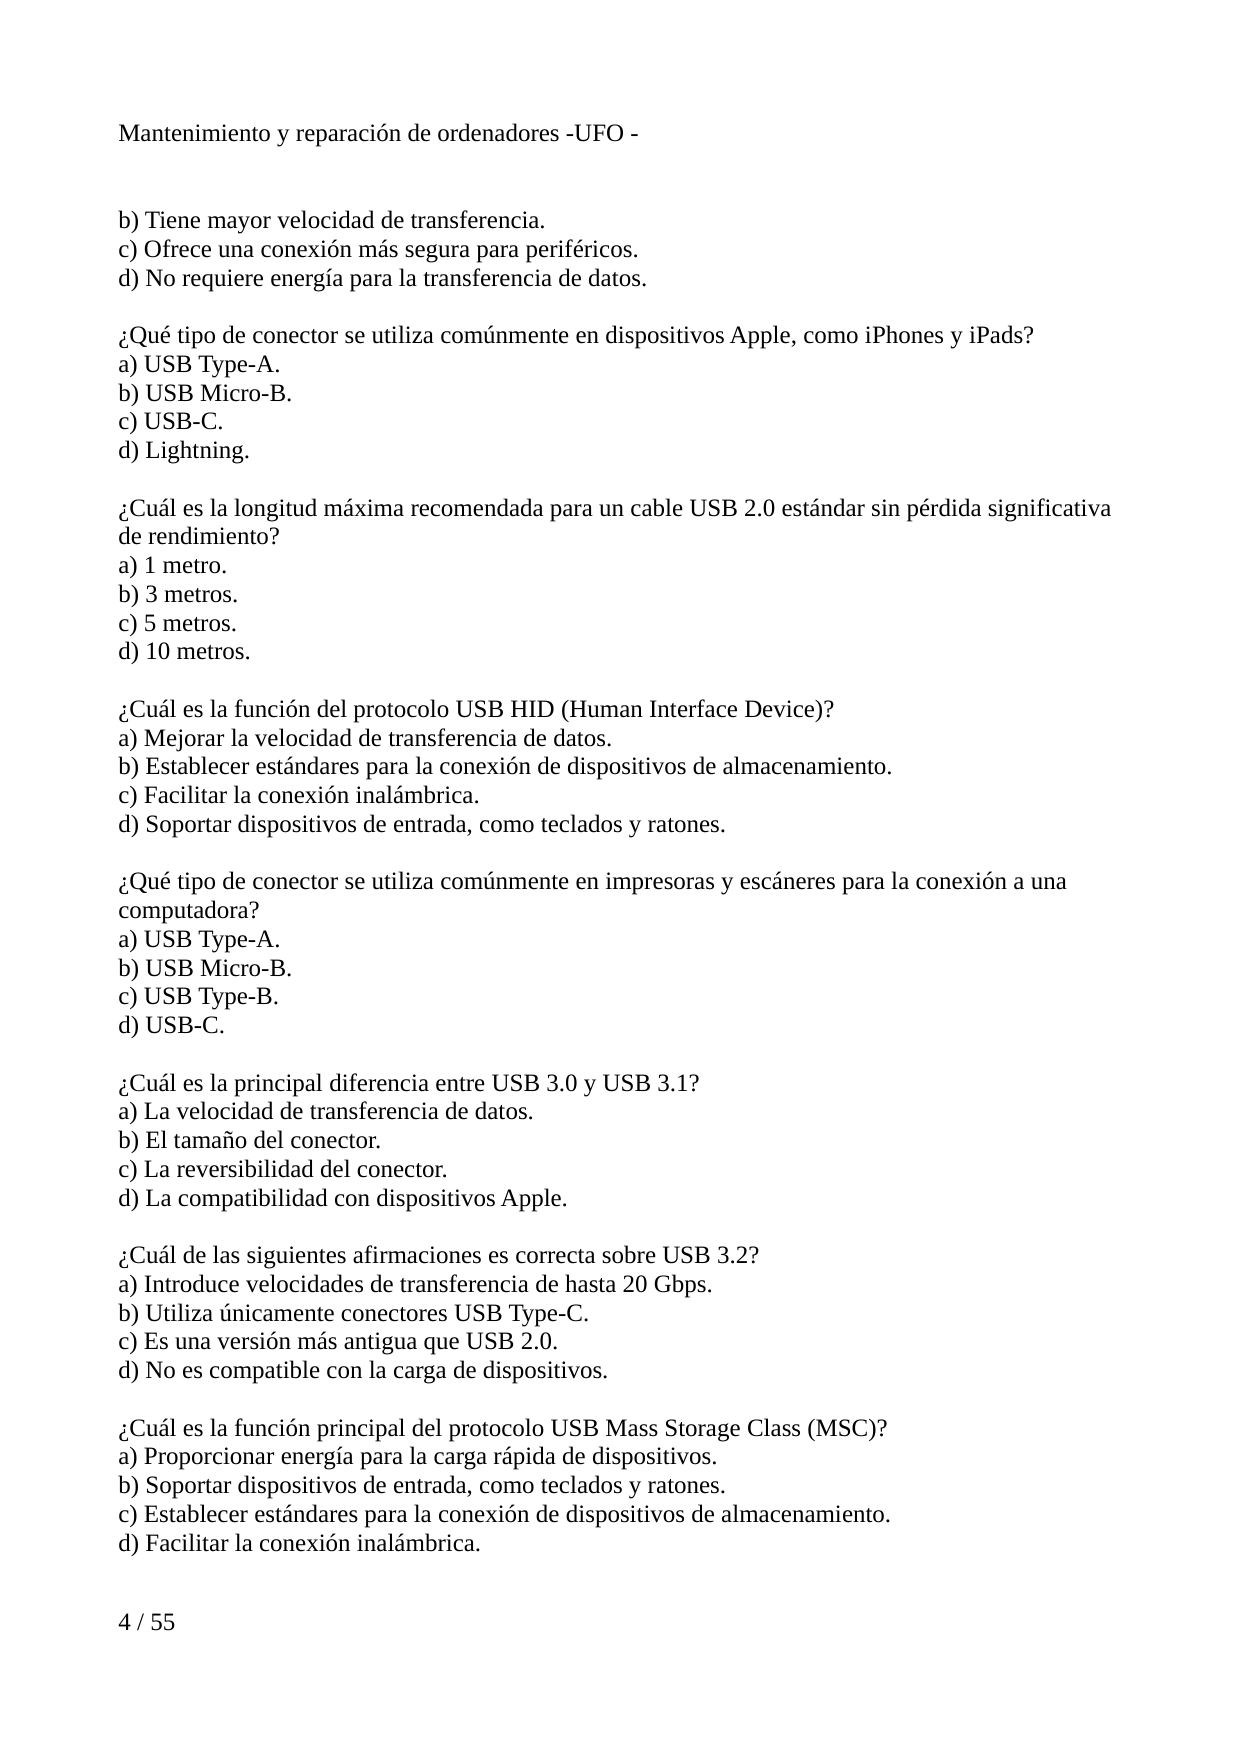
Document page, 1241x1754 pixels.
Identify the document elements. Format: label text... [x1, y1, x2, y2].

text a) USB Type-A. [118, 924, 1122, 953]
text d) La compatibilidad con dispositivos Apple. [118, 1183, 1122, 1211]
text d) Facilitar la conexión inalámbrica. [118, 1528, 1122, 1556]
text b) 3 metros. [118, 579, 1122, 608]
text b) Establecer estándares para la conexión de dispositivos de almacenamiento. [118, 751, 1122, 780]
text c) 5 metros. [118, 608, 1122, 636]
text c) Es una versión más antigua que USB 2.0. [118, 1326, 1122, 1355]
text d) Soportar dispositivos de entrada, como teclados y ratones. [118, 809, 1122, 838]
text ¿Cuál es la longitud máxima recomendada para un cable USB 2.0 estándar sin pérdida significativa de rendimiento? [118, 493, 1122, 550]
text a) USB Type-A. [118, 349, 1122, 378]
text c) Facilitar la conexión inalámbrica. [118, 780, 1122, 809]
text ¿Cuál es la función del protocolo USB HID (Human Interface Device)? [118, 694, 1122, 723]
text c) USB Type-B. [118, 981, 1122, 1010]
text d) 10 metros. [118, 636, 1122, 665]
text d) No es compatible con la carga de dispositivos. [118, 1355, 1122, 1384]
text b) USB Micro-B. [118, 953, 1122, 981]
text ¿Cuál es la función principal del protocolo USB Mass Storage Class (MSC)? [118, 1413, 1122, 1441]
text d) Lightning. [118, 435, 1122, 464]
text b) USB Micro-B. [118, 378, 1122, 406]
text c) USB-C. [118, 406, 1122, 435]
text c) Establecer estándares para la conexión de dispositivos de almacenamiento. [118, 1499, 1122, 1528]
text a) 1 metro. [118, 550, 1122, 579]
text b) El tamaño del conector. [118, 1125, 1122, 1154]
text d) USB-C. [118, 1010, 1122, 1039]
text a) Mejorar la velocidad de transferencia de datos. [118, 723, 1122, 751]
text ¿Qué tipo de conector se utiliza comúnmente en impresoras y escáneres para la conexión a una computadora? [118, 866, 1122, 924]
text c) Ofrece una conexión más segura para periféricos. [118, 234, 1122, 263]
text b) Utiliza únicamente conectores USB Type-C. [118, 1298, 1122, 1326]
text b) Tiene mayor velocidad de transferencia. [118, 205, 1122, 234]
text d) No requiere energía para la transferencia de datos. [118, 263, 1122, 291]
text ¿Cuál es la principal diferencia entre USB 3.0 y USB 3.1? [118, 1068, 1122, 1096]
text a) Introduce velocidades de transferencia de hasta 20 Gbps. [118, 1269, 1122, 1298]
text b) Soportar dispositivos de entrada, como teclados y ratones. [118, 1470, 1122, 1499]
text ¿Qué tipo de conector se utiliza comúnmente en dispositivos Apple, como iPhones y iPads? [118, 320, 1122, 349]
text a) Proporcionar energía para la carga rápida de dispositivos. [118, 1441, 1122, 1470]
text a) La velocidad de transferencia de datos. [118, 1096, 1122, 1125]
text c) La reversibilidad del conector. [118, 1154, 1122, 1183]
text ¿Cuál de las siguientes afirmaciones es correcta sobre USB 3.2? [118, 1240, 1122, 1269]
